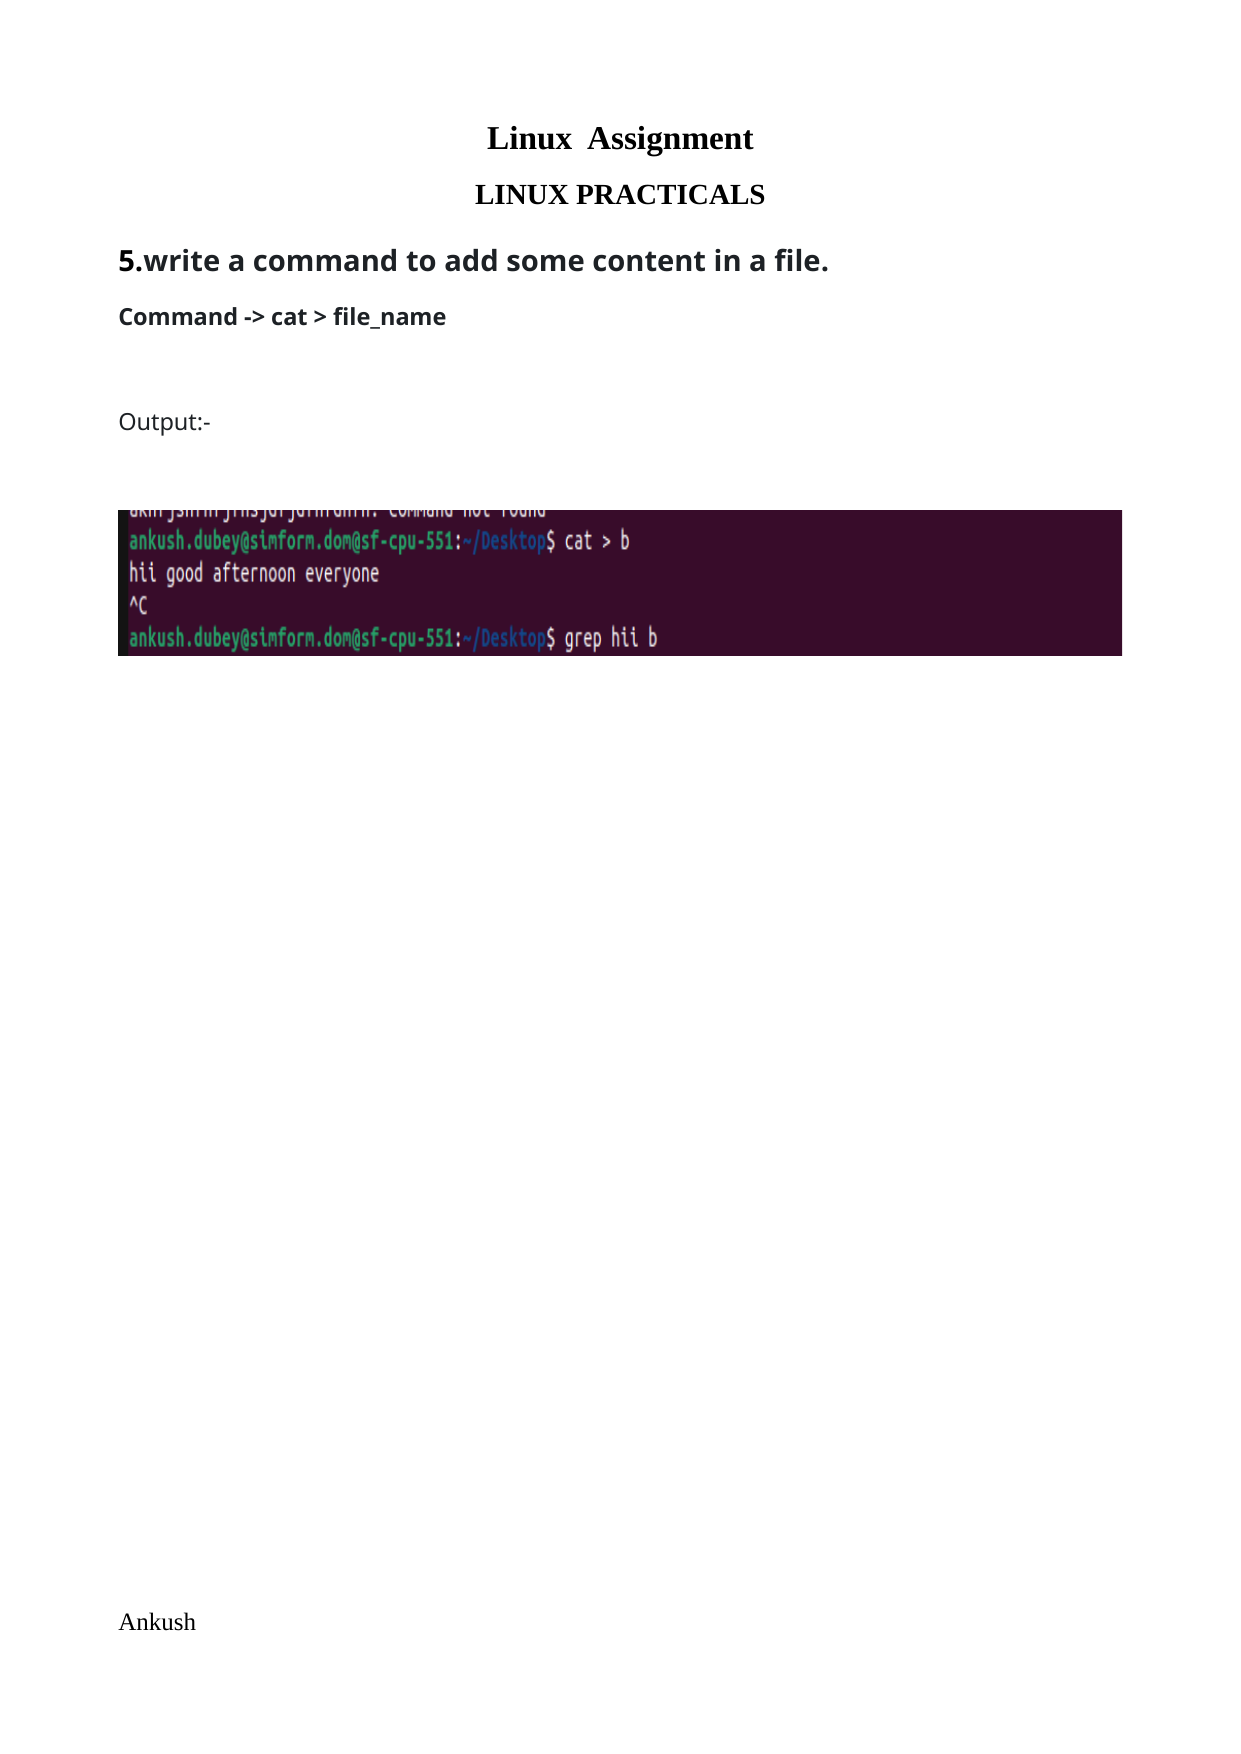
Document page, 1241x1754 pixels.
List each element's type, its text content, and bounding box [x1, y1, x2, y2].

text Output:- [118, 405, 1122, 437]
picture [118, 510, 1123, 656]
text Command -> cat > file_name [118, 300, 1122, 332]
text 5.write a command to add some content in a file. [118, 240, 1122, 279]
